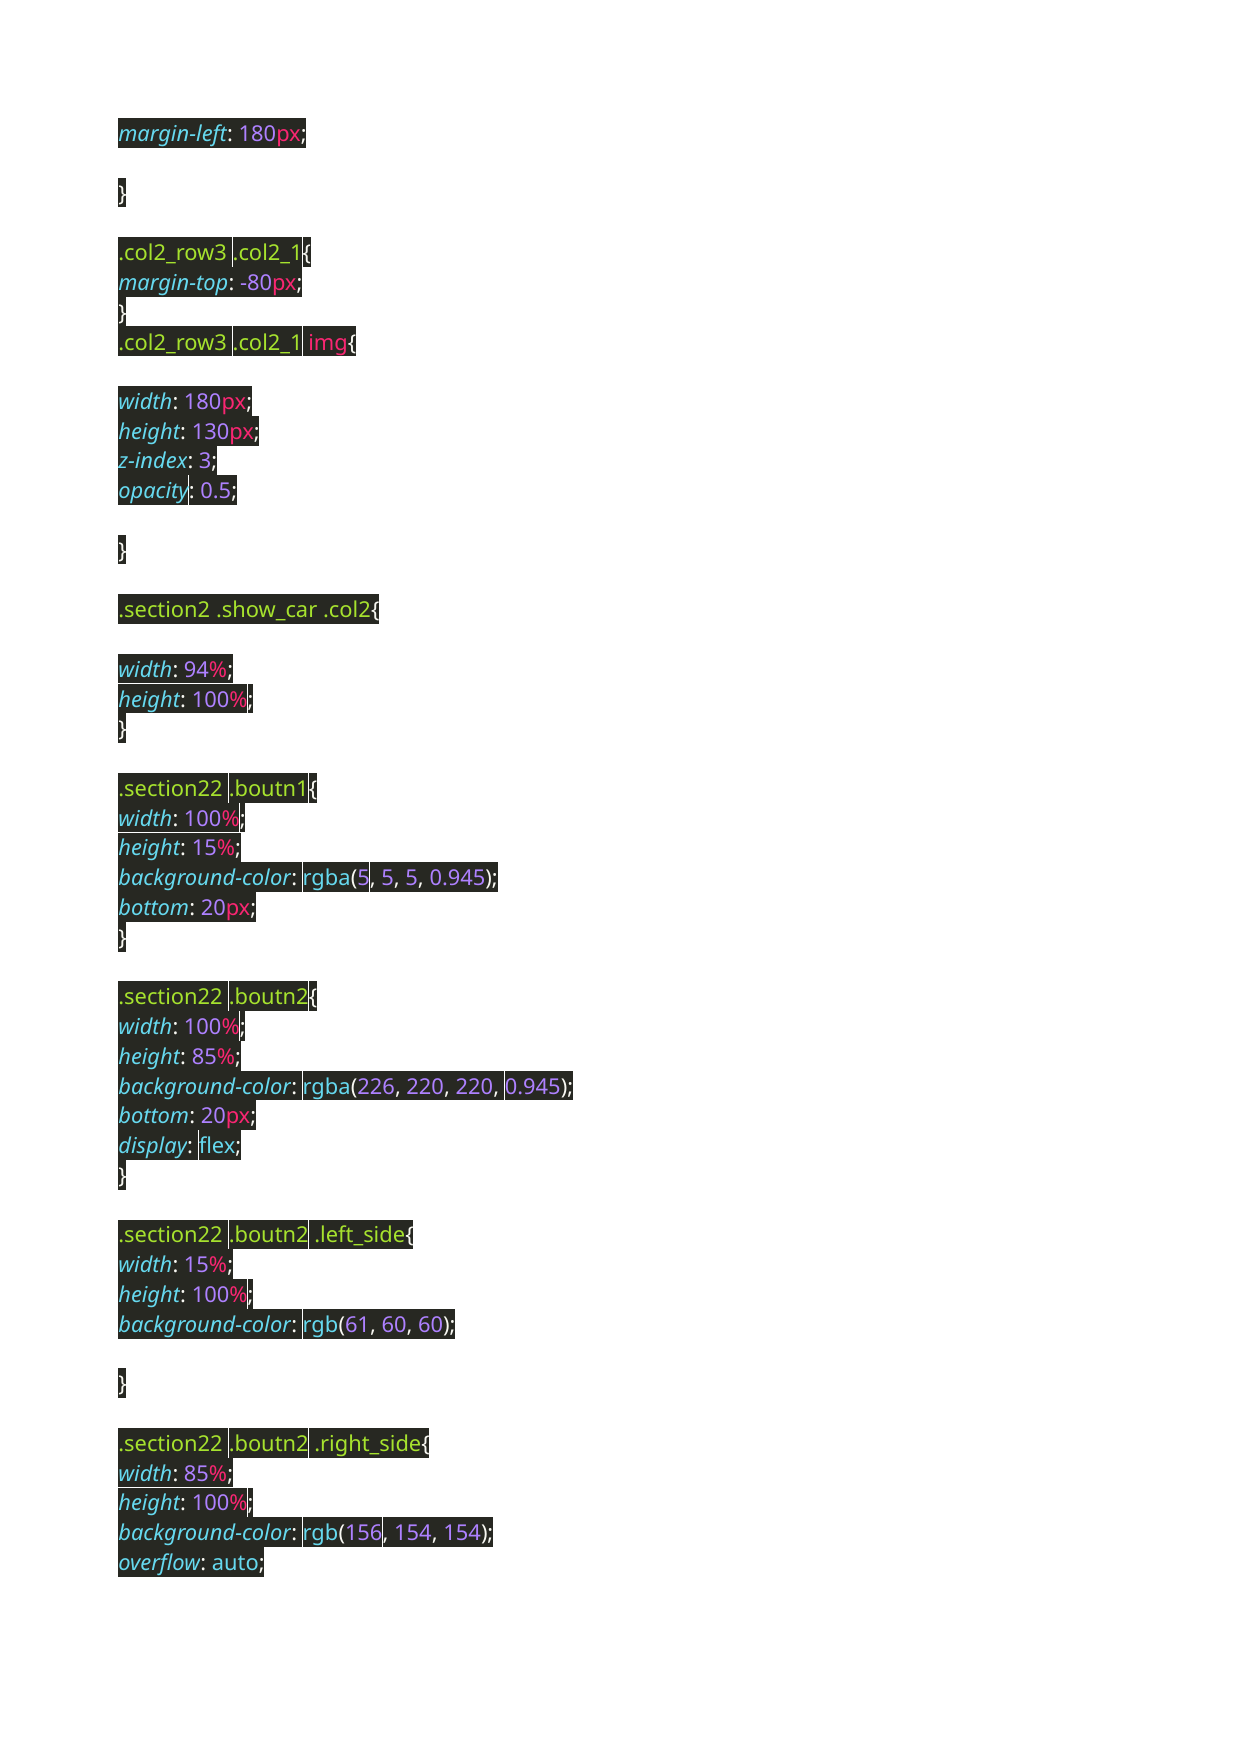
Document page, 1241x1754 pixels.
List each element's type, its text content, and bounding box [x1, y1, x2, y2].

text width: 15%; [118, 1249, 1122, 1279]
text height: 130px; [118, 416, 1122, 446]
text .section22 .boutn1{ [118, 773, 1122, 803]
text .section22 .boutn2 .right_side{ [118, 1428, 1122, 1458]
text .section22 .boutn2 .left_side{ [118, 1219, 1122, 1249]
text height: 100%; [118, 1487, 1122, 1517]
text } [118, 1368, 1122, 1398]
text .section22 .boutn2{ [118, 981, 1122, 1011]
text margin-top: -80px; [118, 267, 1122, 297]
text bottom: 20px; [118, 1100, 1122, 1130]
text } [118, 922, 1122, 952]
text height: 85%; [118, 1041, 1122, 1071]
text overflow: auto; [118, 1547, 1122, 1577]
text .col2_row3 .col2_1 img{ [118, 326, 1122, 356]
text .section2 .show_car .col2{ [118, 594, 1122, 624]
text } [118, 535, 1122, 564]
text opacity: 0.5; [118, 475, 1122, 505]
text background-color: rgb(156, 154, 154); [118, 1517, 1122, 1547]
text } [118, 178, 1122, 207]
text background-color: rgba(226, 220, 220, 0.945); [118, 1071, 1122, 1100]
text height: 100%; [118, 1279, 1122, 1309]
text height: 15%; [118, 832, 1122, 862]
text } [118, 713, 1122, 743]
text .col2_row3 .col2_1{ [118, 237, 1122, 267]
text width: 180px; [118, 386, 1122, 416]
text } [118, 1160, 1122, 1190]
text width: 85%; [118, 1458, 1122, 1487]
text display: flex; [118, 1130, 1122, 1160]
text width: 100%; [118, 803, 1122, 832]
text z-index: 3; [118, 446, 1122, 475]
text width: 94%; [118, 654, 1122, 683]
text height: 100%; [118, 683, 1122, 713]
text width: 100%; [118, 1011, 1122, 1041]
text background-color: rgb(61, 60, 60); [118, 1309, 1122, 1339]
text } [118, 297, 1122, 326]
text background-color: rgba(5, 5, 5, 0.945); [118, 862, 1122, 892]
text bottom: 20px; [118, 892, 1122, 922]
text margin-left: 180px; [118, 118, 1122, 148]
